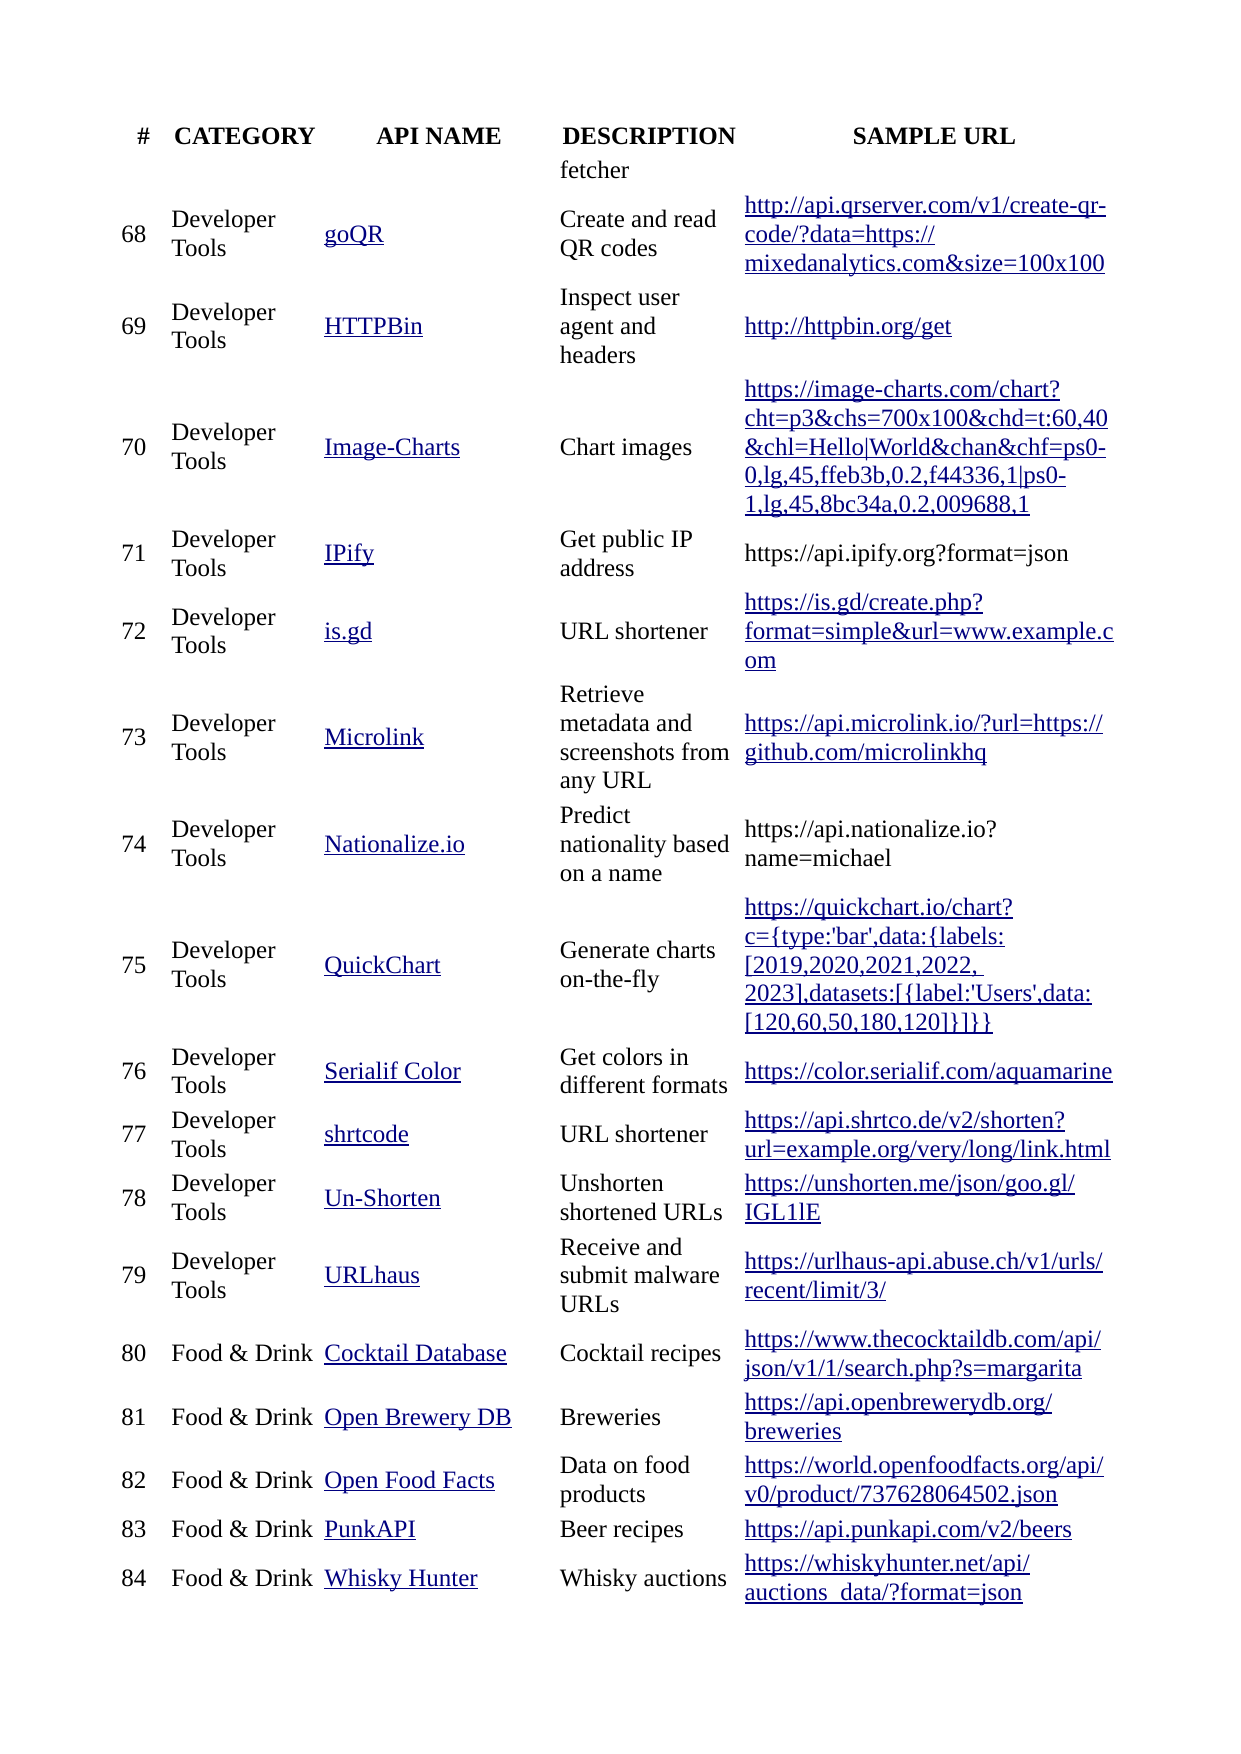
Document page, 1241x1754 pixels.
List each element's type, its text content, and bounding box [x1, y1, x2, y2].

table_cell Developer Tools [168, 889, 321, 1039]
table_cell 71 [118, 521, 168, 584]
table_cell https://world.openfoodfacts.org/api/v0/product/737628064502.json [741, 1448, 1127, 1511]
table_header CATEGORY [168, 118, 321, 153]
table_cell 69 [118, 279, 168, 371]
table_cell Developer Tools [168, 1229, 321, 1321]
table_cell https://urlhaus-api.abuse.ch/v1/urls/recent/limit/3/ [741, 1229, 1127, 1321]
table_cell 80 [118, 1321, 168, 1384]
table_cell URL shortener [557, 584, 741, 676]
table_cell 74 [118, 797, 168, 889]
table_cell 70 [118, 371, 168, 521]
table_cell Unshorten shortened URLs [557, 1166, 741, 1229]
table_cell Developer Tools [168, 797, 321, 889]
table_cell 77 [118, 1102, 168, 1166]
table_header SAMPLE URL [741, 118, 1127, 153]
table_cell https://api.ipify.org?format=json [741, 521, 1127, 584]
table_cell HTTPBin [321, 279, 557, 371]
table_cell Food & Drink [168, 1321, 321, 1384]
table_cell Developer Tools [168, 1039, 321, 1102]
table_cell Cocktail recipes [557, 1321, 741, 1384]
table_cell Food & Drink [168, 1448, 321, 1511]
table_cell Developer Tools [168, 1166, 321, 1229]
table_cell Food & Drink [168, 1511, 321, 1546]
table_cell Get public IP address [557, 521, 741, 584]
table_cell https://unshorten.me/json/goo.gl/IGL1lE [741, 1166, 1127, 1229]
table_cell Retrieve metadata and screenshots from any URL [557, 676, 741, 797]
table_cell Inspect user agent and headers [557, 279, 741, 371]
table_cell Developer Tools [168, 676, 321, 797]
table_cell https://www.thecocktaildb.com/api/json/v1/1/search.php?s=margarita [741, 1321, 1127, 1384]
table_cell https://api.shrtco.de/v2/shorten?url=example.org/very/long/link.html [741, 1102, 1127, 1166]
table_cell https://whiskyhunter.net/api/auctions_data/?format=json [741, 1546, 1127, 1609]
table_cell Food & Drink [168, 1546, 321, 1609]
table_cell Receive and submit malware URLs [557, 1229, 741, 1321]
table_cell Image-Charts [321, 371, 557, 521]
table_cell shrtcode [321, 1102, 557, 1166]
table_cell 81 [118, 1384, 168, 1448]
table_cell https://api.nationalize.io?name=michael [741, 797, 1127, 889]
table_cell fetcher [557, 153, 741, 187]
table_cell Cocktail Database [321, 1321, 557, 1384]
table_cell [168, 153, 321, 187]
table_cell Developer Tools [168, 371, 321, 521]
table_cell 79 [118, 1229, 168, 1321]
table_cell Developer Tools [168, 1102, 321, 1166]
table_cell Microlink [321, 676, 557, 797]
table_cell Create and read QR codes [557, 187, 741, 279]
table_cell https://api.punkapi.com/v2/beers [741, 1511, 1127, 1546]
table_cell 78 [118, 1166, 168, 1229]
table_cell Whisky auctions [557, 1546, 741, 1609]
table_cell Nationalize.io [321, 797, 557, 889]
table_cell Developer Tools [168, 584, 321, 676]
table_cell 73 [118, 676, 168, 797]
table_cell QuickChart [321, 889, 557, 1039]
table_cell https://is.gd/create.php?format=simple&url=www.example.com [741, 584, 1127, 676]
table_cell is.gd [321, 584, 557, 676]
table_cell https://api.openbrewerydb.org/breweries [741, 1384, 1127, 1448]
table_cell https://color.serialif.com/aquamarine [741, 1039, 1127, 1102]
table_cell URLhaus [321, 1229, 557, 1321]
table_cell Developer Tools [168, 279, 321, 371]
table_cell 76 [118, 1039, 168, 1102]
table_cell URL shortener [557, 1102, 741, 1166]
table_header API NAME [321, 118, 557, 153]
table_cell [118, 153, 168, 187]
table_header # [118, 118, 168, 153]
table_cell 72 [118, 584, 168, 676]
table_cell Serialif Color [321, 1039, 557, 1102]
table_cell Developer Tools [168, 521, 321, 584]
table_cell 82 [118, 1448, 168, 1511]
table_cell Open Brewery DB [321, 1384, 557, 1448]
table_cell Open Food Facts [321, 1448, 557, 1511]
table_cell Breweries [557, 1384, 741, 1448]
table_cell PunkAPI [321, 1511, 557, 1546]
table_cell Chart images [557, 371, 741, 521]
table_cell [321, 153, 557, 187]
table_cell https://quickchart.io/chart?c={type:'bar',data:{labels:[2019,2020,2021,2022, 2023],datasets:[{label:'Users',data:[120,60,50,180,120]}]}} [741, 889, 1127, 1039]
table_cell Un-Shorten [321, 1166, 557, 1229]
table_cell Get colors in different formats [557, 1039, 741, 1102]
table_cell Food & Drink [168, 1384, 321, 1448]
table_cell http://httpbin.org/get [741, 279, 1127, 371]
table_cell 75 [118, 889, 168, 1039]
table_cell 68 [118, 187, 168, 279]
table_cell https://image-charts.com/chart?cht=p3&chs=700x100&chd=t:60,40&chl=Hello|World&chan&chf=ps0-0,lg,45,ffeb3b,0.2,f44336,1|ps0-1,lg,45,8bc34a,0.2,009688,1 [741, 371, 1127, 521]
table_cell Predict nationality based on a name [557, 797, 741, 889]
table_cell http://api.qrserver.com/v1/create-qr-code/?data=https://mixedanalytics.com&size=100x100 [741, 187, 1127, 279]
table_cell goQR [321, 187, 557, 279]
table_cell Data on food products [557, 1448, 741, 1511]
table_header DESCRIPTION [557, 118, 741, 153]
table_cell IPify [321, 521, 557, 584]
table_cell Whisky Hunter [321, 1546, 557, 1609]
table_cell [741, 153, 1127, 187]
table_cell 84 [118, 1546, 168, 1609]
table_cell https://api.microlink.io/?url=https://github.com/microlinkhq [741, 676, 1127, 797]
table_cell 83 [118, 1511, 168, 1546]
table_cell Developer Tools [168, 187, 321, 279]
table_cell Beer recipes [557, 1511, 741, 1546]
table_cell Generate charts on-the-fly [557, 889, 741, 1039]
